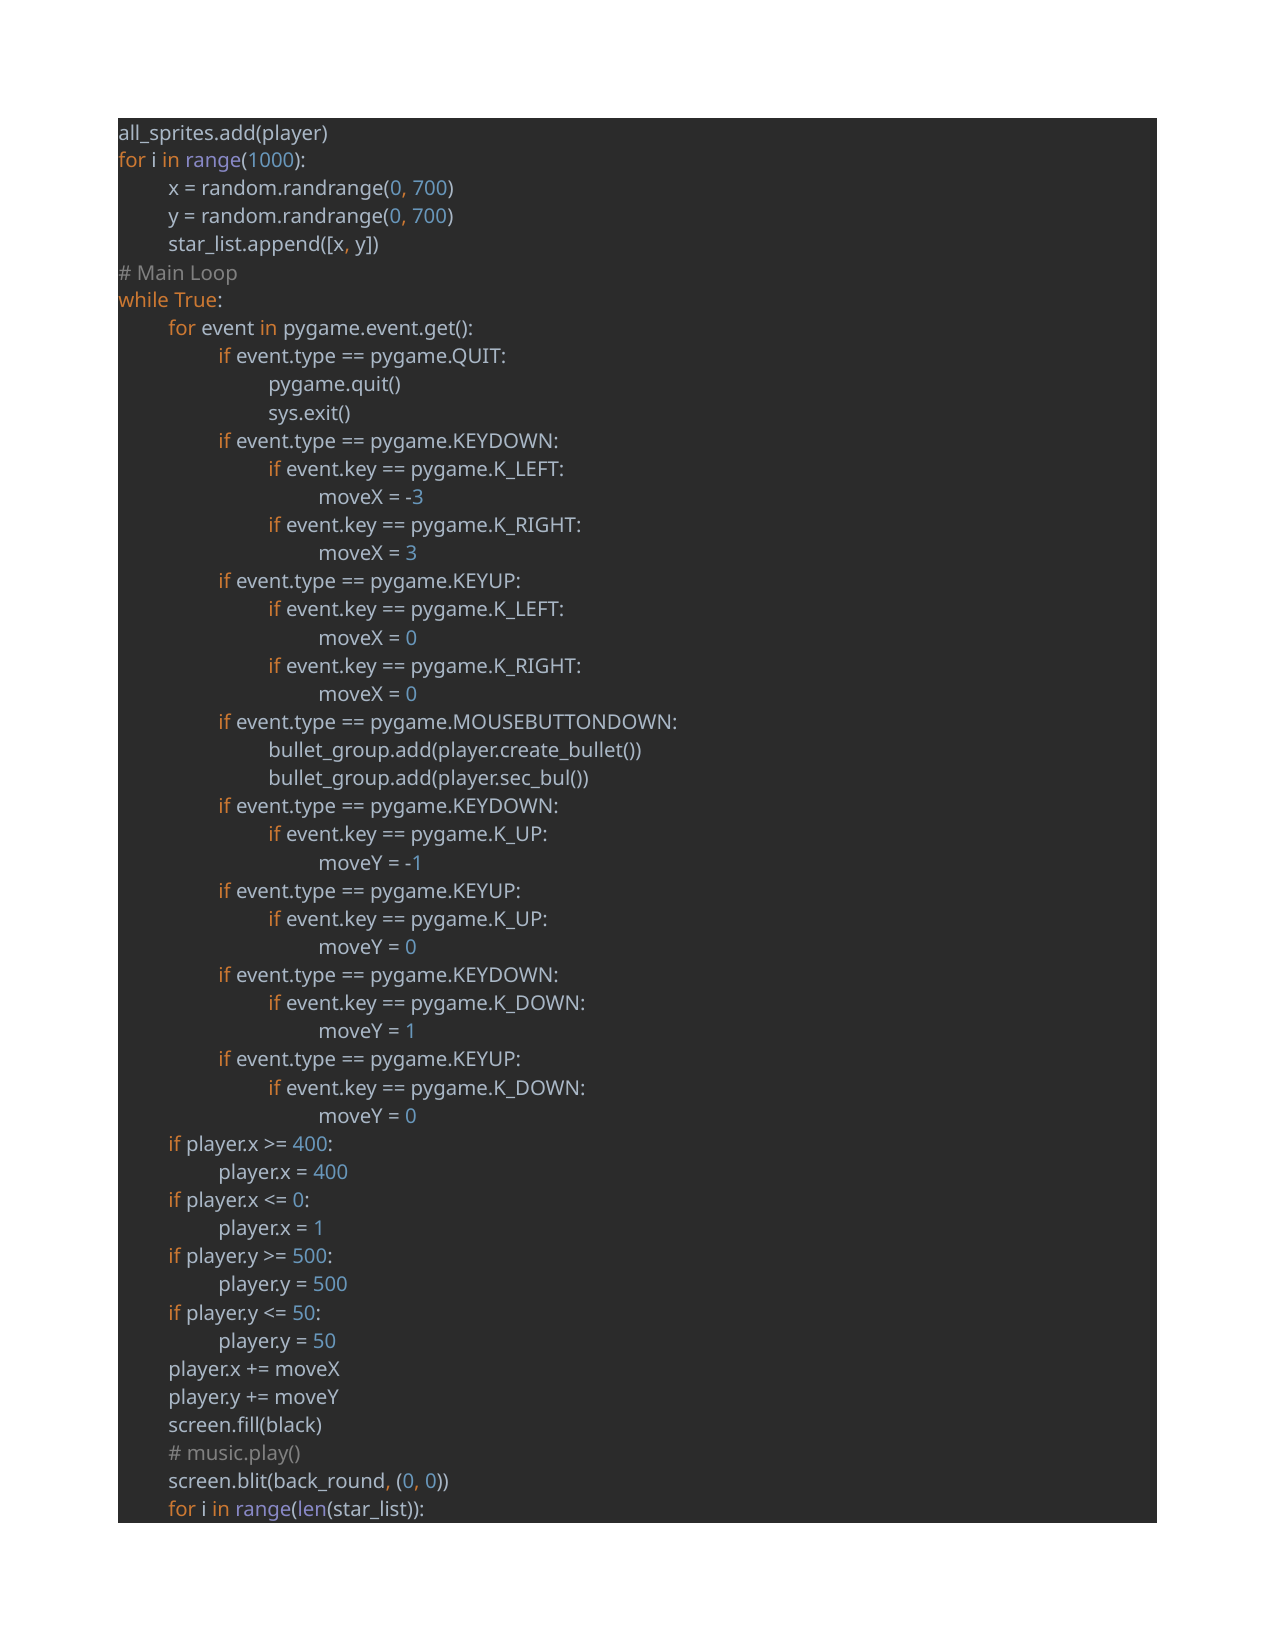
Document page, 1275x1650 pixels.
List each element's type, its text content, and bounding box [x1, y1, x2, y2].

text for event in pygame.event.get(): [118, 314, 1157, 342]
text if player.y <= 50: [118, 1298, 1157, 1326]
text if event.key == pygame.K_RIGHT: [118, 511, 1157, 539]
text moveY = 0 [118, 1101, 1157, 1129]
text if event.type == pygame.KEYUP: [118, 567, 1157, 595]
text if event.key == pygame.K_LEFT: [118, 595, 1157, 623]
text player.x += moveX [118, 1354, 1157, 1382]
text star_list.append([x, y]) [118, 230, 1157, 258]
text moveX = 0 [118, 623, 1157, 651]
text if player.x >= 400: [118, 1129, 1157, 1157]
text if event.key == pygame.K_DOWN: [118, 1073, 1157, 1101]
text if event.type == pygame.KEYDOWN: [118, 426, 1157, 454]
text pygame.quit() [118, 370, 1157, 398]
text moveX = 0 [118, 679, 1157, 707]
text if event.key == pygame.K_UP: [118, 904, 1157, 932]
text if event.key == pygame.K_UP: [118, 820, 1157, 848]
text player.x = 1 [118, 1214, 1157, 1242]
text moveY = -1 [118, 848, 1157, 876]
text x = random.randrange(0, 700) [118, 174, 1157, 202]
text screen.fill(black) [118, 1411, 1157, 1439]
text # music.play() [118, 1439, 1157, 1467]
text all_sprites.add(player) [118, 118, 1157, 146]
text if event.type == pygame.QUIT: [118, 342, 1157, 370]
text if event.type == pygame.MOUSEBUTTONDOWN: [118, 707, 1157, 736]
text moveX = 3 [118, 539, 1157, 567]
text if player.y >= 500: [118, 1242, 1157, 1270]
text if event.key == pygame.K_LEFT: [118, 454, 1157, 482]
text if event.type == pygame.KEYUP: [118, 876, 1157, 904]
text if event.type == pygame.KEYUP: [118, 1045, 1157, 1073]
text while True: [118, 286, 1157, 314]
text y = random.randrange(0, 700) [118, 202, 1157, 230]
text if event.key == pygame.K_DOWN: [118, 989, 1157, 1017]
text if event.key == pygame.K_RIGHT: [118, 651, 1157, 679]
text player.y = 500 [118, 1270, 1157, 1298]
text if player.x <= 0: [118, 1186, 1157, 1214]
text if event.type == pygame.KEYDOWN: [118, 792, 1157, 820]
text screen.blit(back_round, (0, 0)) [118, 1467, 1157, 1495]
text moveY = 1 [118, 1017, 1157, 1045]
text player.y += moveY [118, 1382, 1157, 1411]
text bullet_group.add(player.sec_bul()) [118, 764, 1157, 792]
text if event.type == pygame.KEYDOWN: [118, 961, 1157, 989]
text bullet_group.add(player.create_bullet()) [118, 736, 1157, 764]
text moveY = 0 [118, 932, 1157, 961]
text for i in range(1000): [118, 146, 1157, 174]
text moveX = -3 [118, 482, 1157, 511]
text for i in range(len(star_list)): [118, 1495, 1157, 1523]
text player.x = 400 [118, 1157, 1157, 1186]
text # Main Loop [118, 258, 1157, 286]
text sys.exit() [118, 398, 1157, 426]
text player.y = 50 [118, 1326, 1157, 1354]
